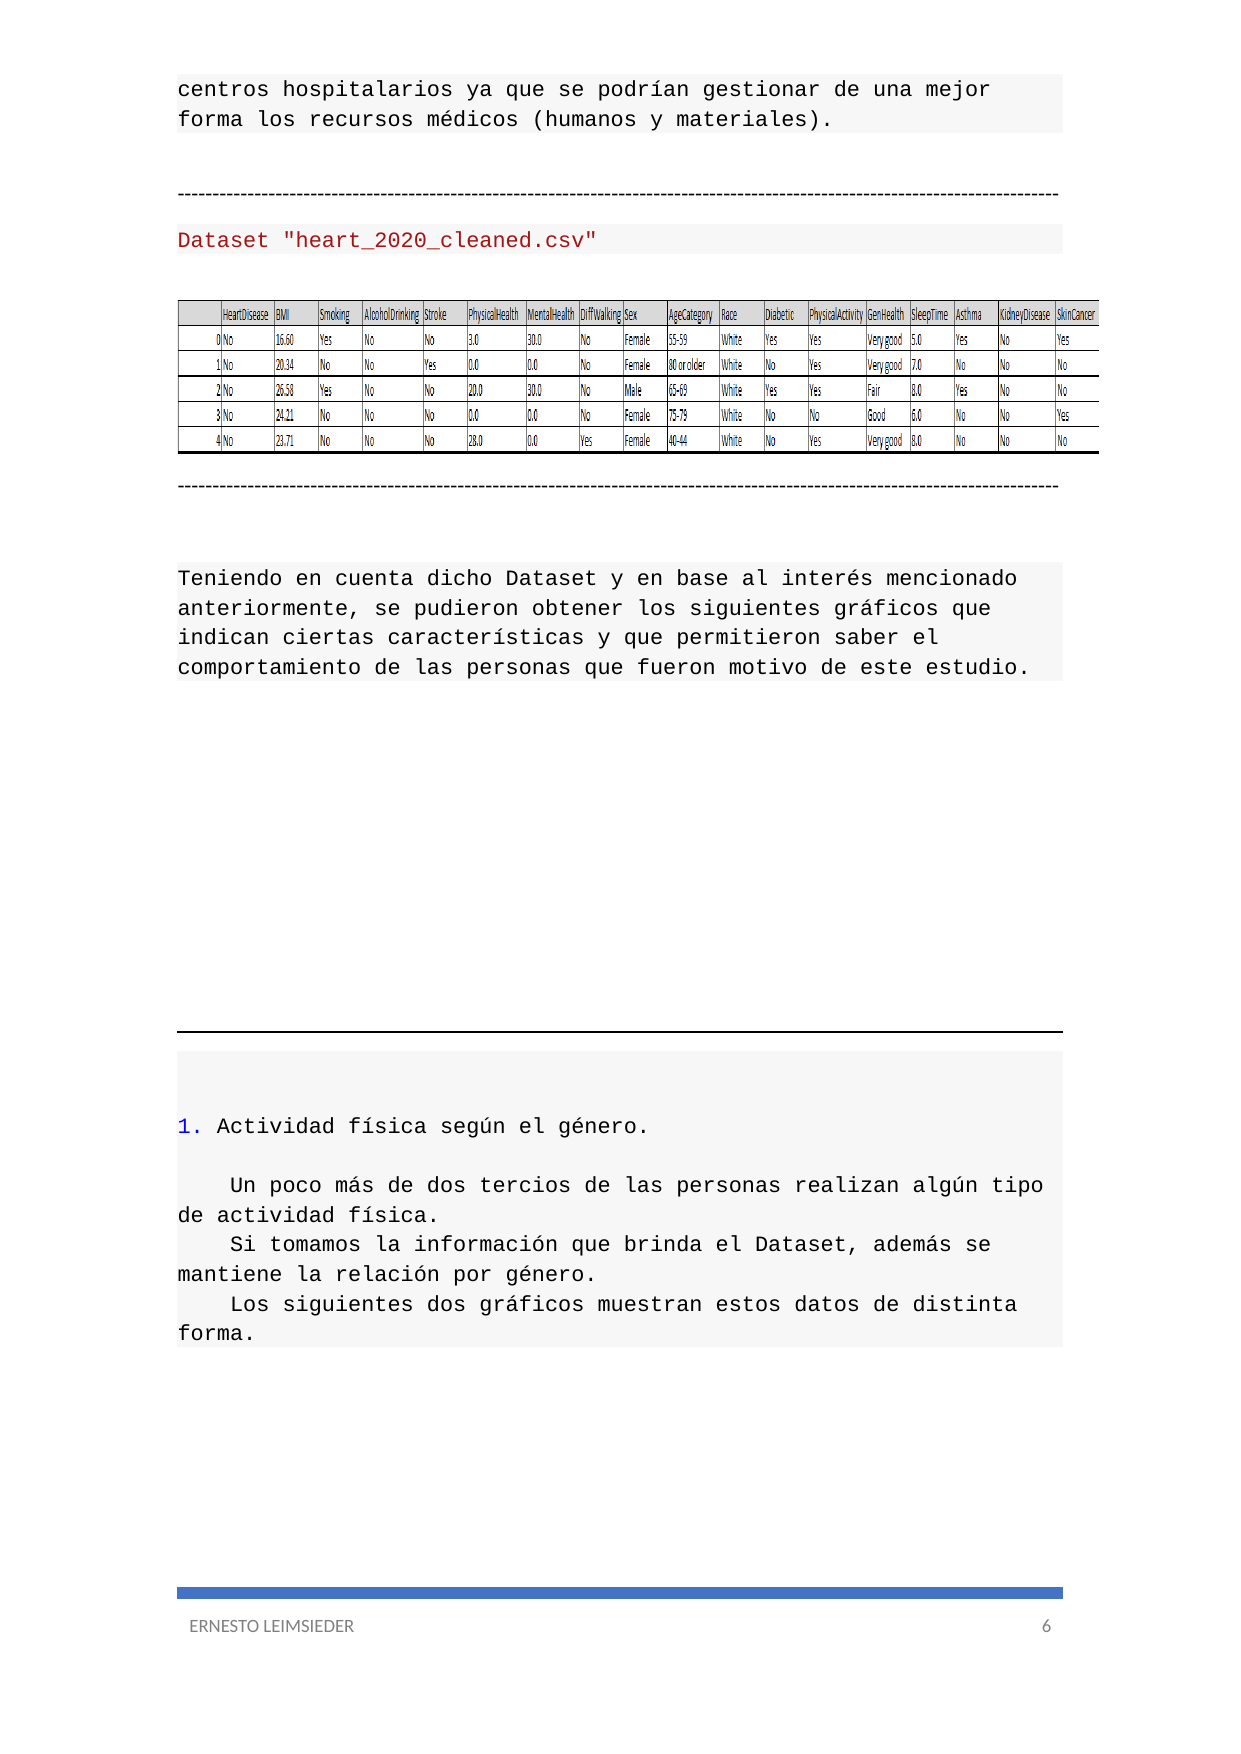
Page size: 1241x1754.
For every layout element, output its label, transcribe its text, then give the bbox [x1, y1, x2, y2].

text Si tomamos la información que brinda el Dataset, además se mantiene la relación por género. [177, 1229, 1063, 1288]
text 1. Actividad física según el género. [177, 1110, 1063, 1139]
text Dataset "heart_2020_cleaned.csv" [177, 224, 1063, 254]
text Un poco más de dos tercios de las personas realizan algún tipo de actividad física. [177, 1169, 1063, 1229]
text ------------------------------------------------------------------------------------------------------------------------------ [177, 179, 1063, 207]
text Teniendo en cuenta dicho Dataset y en base al interés mencionado anteriormente, se pudieron obtener los siguientes gráficos que indican ciertas características y que permitieron saber el comportamiento de las personas que fueron motivo de este estudio. [177, 562, 1063, 681]
text ------------------------------------------------------------------------------------------------------------------------------ [177, 471, 1063, 499]
text centros hospitalarios ya que se podrían gestionar de una mejor forma los recursos médicos (humanos y materiales). [177, 74, 1063, 133]
text Los siguientes dos gráficos muestran estos datos de distinta forma. [177, 1288, 1063, 1347]
